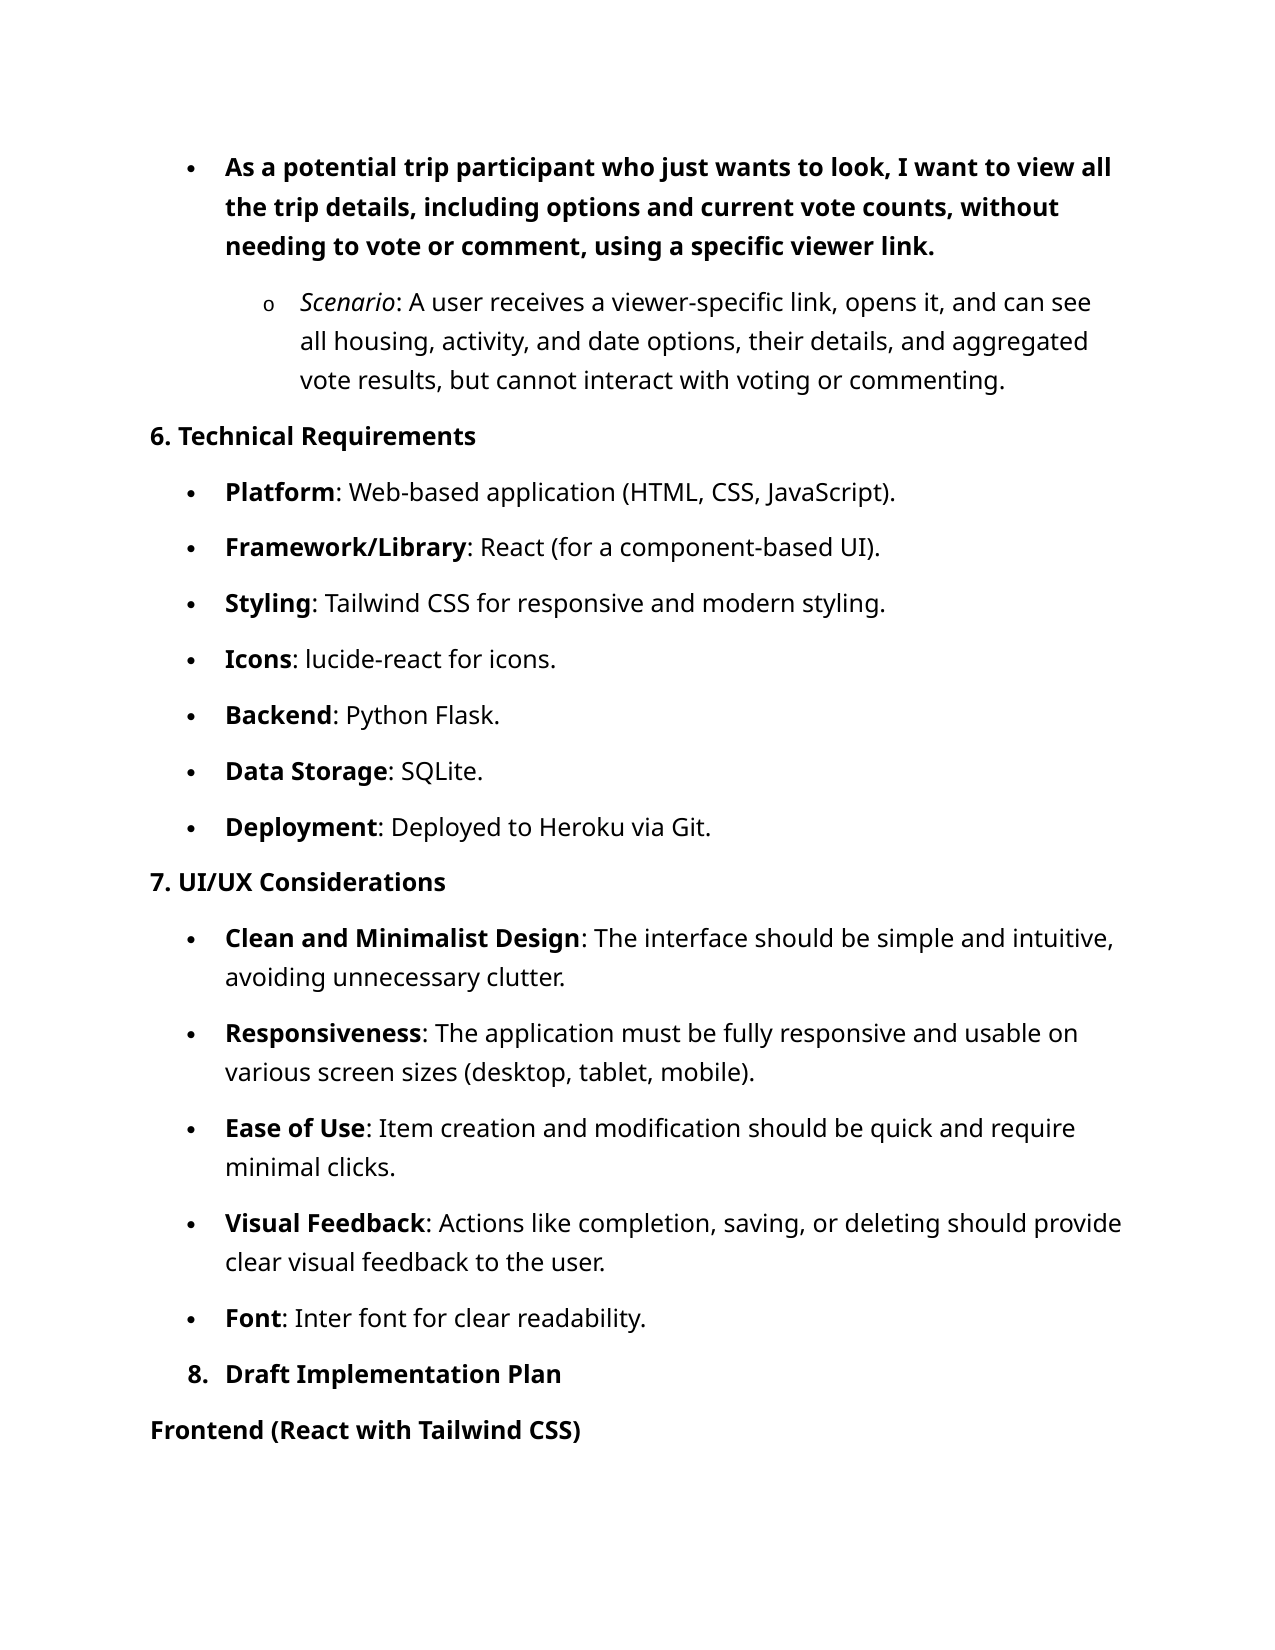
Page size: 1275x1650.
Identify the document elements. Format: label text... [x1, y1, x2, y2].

list Visual Feedback: Actions like completion, saving, or deleting should provide clear visual feedback to the user. [187, 1206, 1125, 1279]
text 6. Technical Requirements [150, 418, 1125, 452]
text Frontend (React with Tailwind CSS) [150, 1412, 1125, 1447]
list Responsiveness: The application must be fully responsive and usable on various screen sizes (desktop, tablet, mobile). [187, 1016, 1125, 1089]
list Font: Inter font for clear readability. [187, 1301, 1125, 1335]
list Ease of Use: Item creation and modification should be quick and require minimal clicks. [187, 1111, 1125, 1184]
list Data Storage: SQLite. [187, 753, 1125, 787]
list Backend: Python Flask. [187, 697, 1125, 732]
text 7. UI/UX Considerations [150, 865, 1125, 899]
list As a potential trip participant who just wants to look, I want to view all the trip details, including options and current vote counts, without needing to vote or comment, using a specific viewer link. [187, 150, 1125, 262]
list Styling: Tailwind CSS for responsive and modern styling. [187, 586, 1125, 620]
list Framework/Library: React (for a component-based UI). [187, 530, 1125, 564]
list Deployment: Deployed to Heroku via Git. [187, 809, 1125, 843]
list Platform: Web-based application (HTML, CSS, JavaScript). [187, 474, 1125, 508]
list Clean and Minimalist Design: The interface should be simple and intuitive, avoiding unnecessary clutter. [187, 921, 1125, 994]
list Icons: lucide-react for icons. [187, 642, 1125, 676]
list Draft Implementation Plan [187, 1357, 1125, 1391]
list Scenario: A user receives a viewer-specific link, opens it, and can see all housing, activity, and date options, their details, and aggregated vote results, but cannot interact with voting or commenting. [262, 284, 1125, 397]
